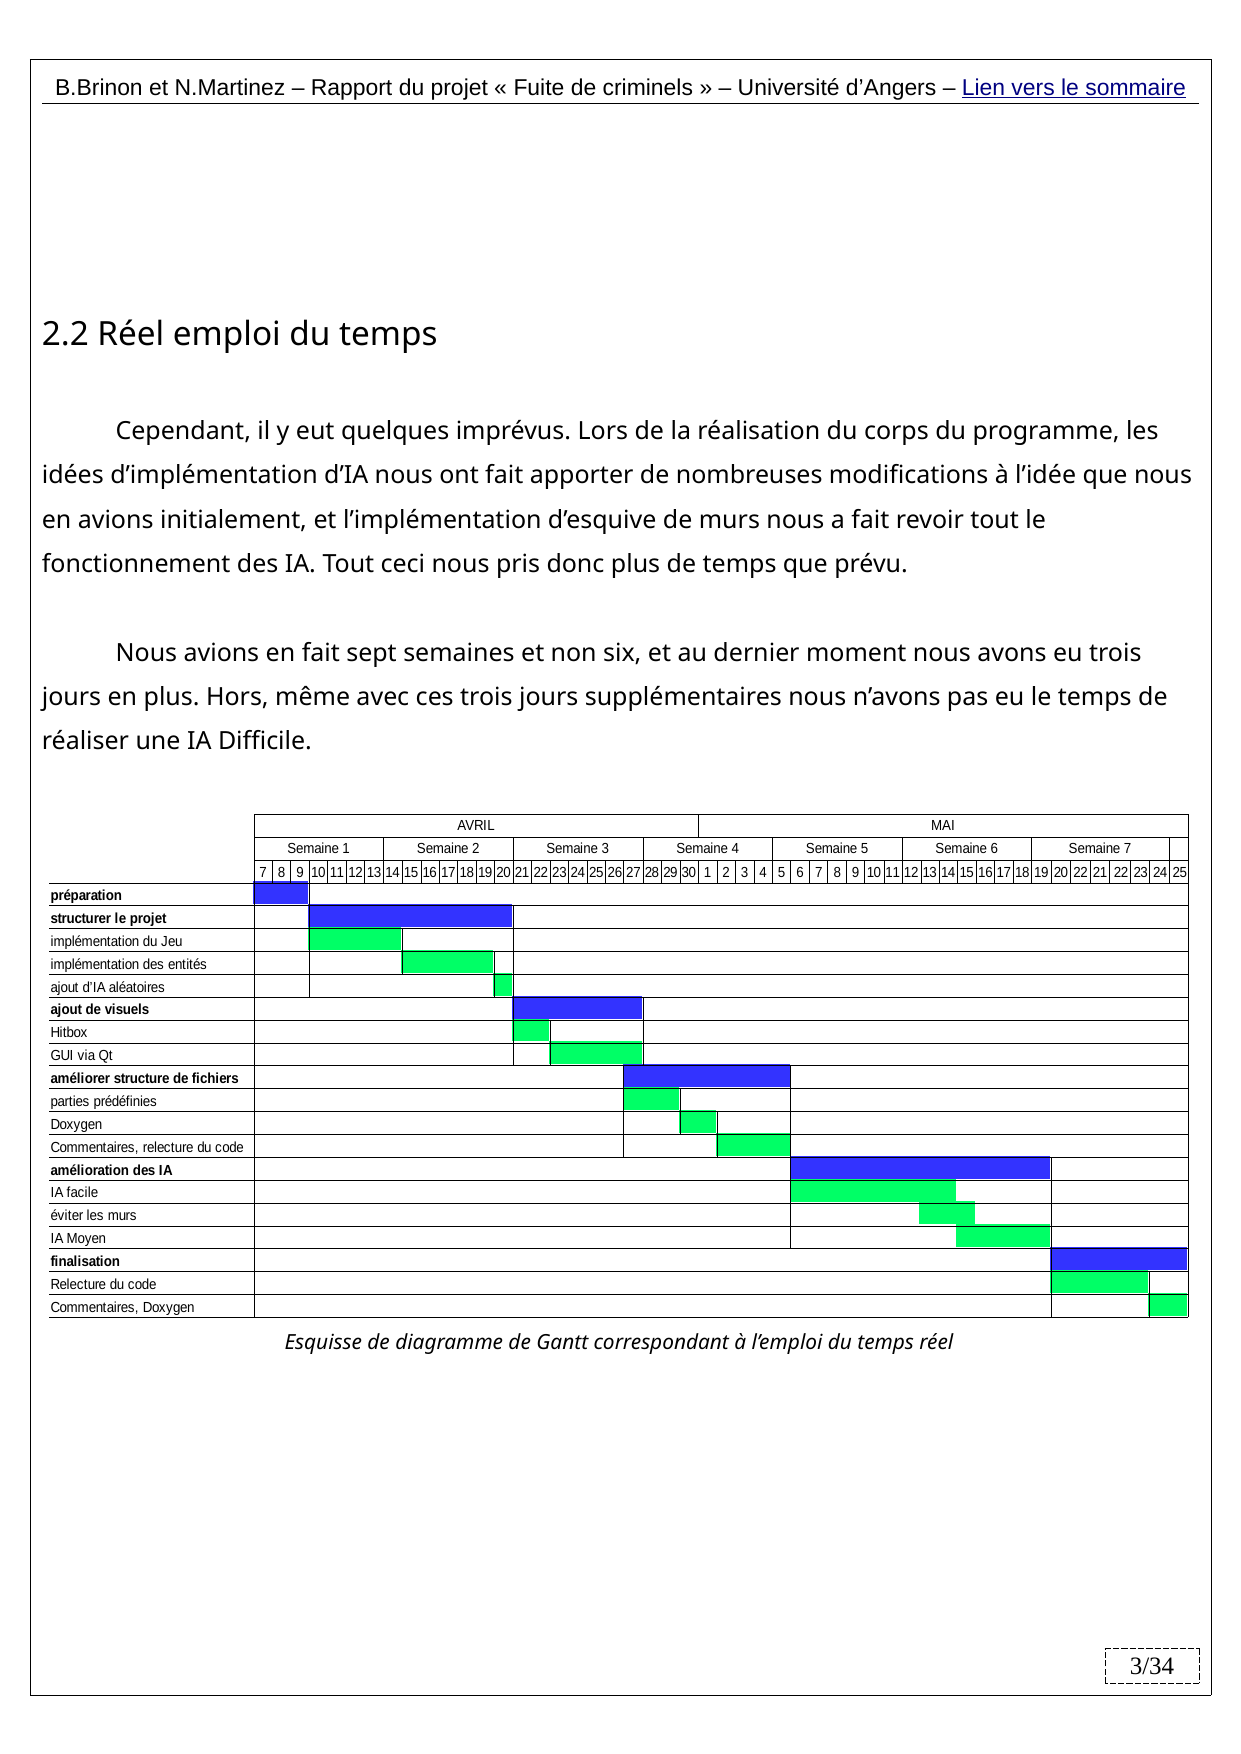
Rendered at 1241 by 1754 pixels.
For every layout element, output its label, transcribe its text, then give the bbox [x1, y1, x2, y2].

text Esquisse de diagramme de Gantt correspondant à l’emploi du temps réel [42, 811, 1199, 1355]
text Nous avions en fait sept semaines et non six, et au dernier moment nous avons eu trois jours en plus. Hors, même avec ces trois jours supplémentaires nous n’avons pas eu le temps de réaliser une IA Difficile. [42, 634, 1199, 757]
text 2.2 Réel emploi du temps [42, 309, 1199, 355]
text Cependant, il y eut quelques imprévus. Lors de la réalisation du corps du programme, les idées d’implémentation d’IA nous ont fait apporter de nombreuses modifications à l’idée que nous en avions initialement, et l’implémentation d’esquive de murs nous a fait revoir tout le fonctionnement des IA. Tout ceci nous pris donc plus de temps que prévu. [42, 413, 1199, 580]
